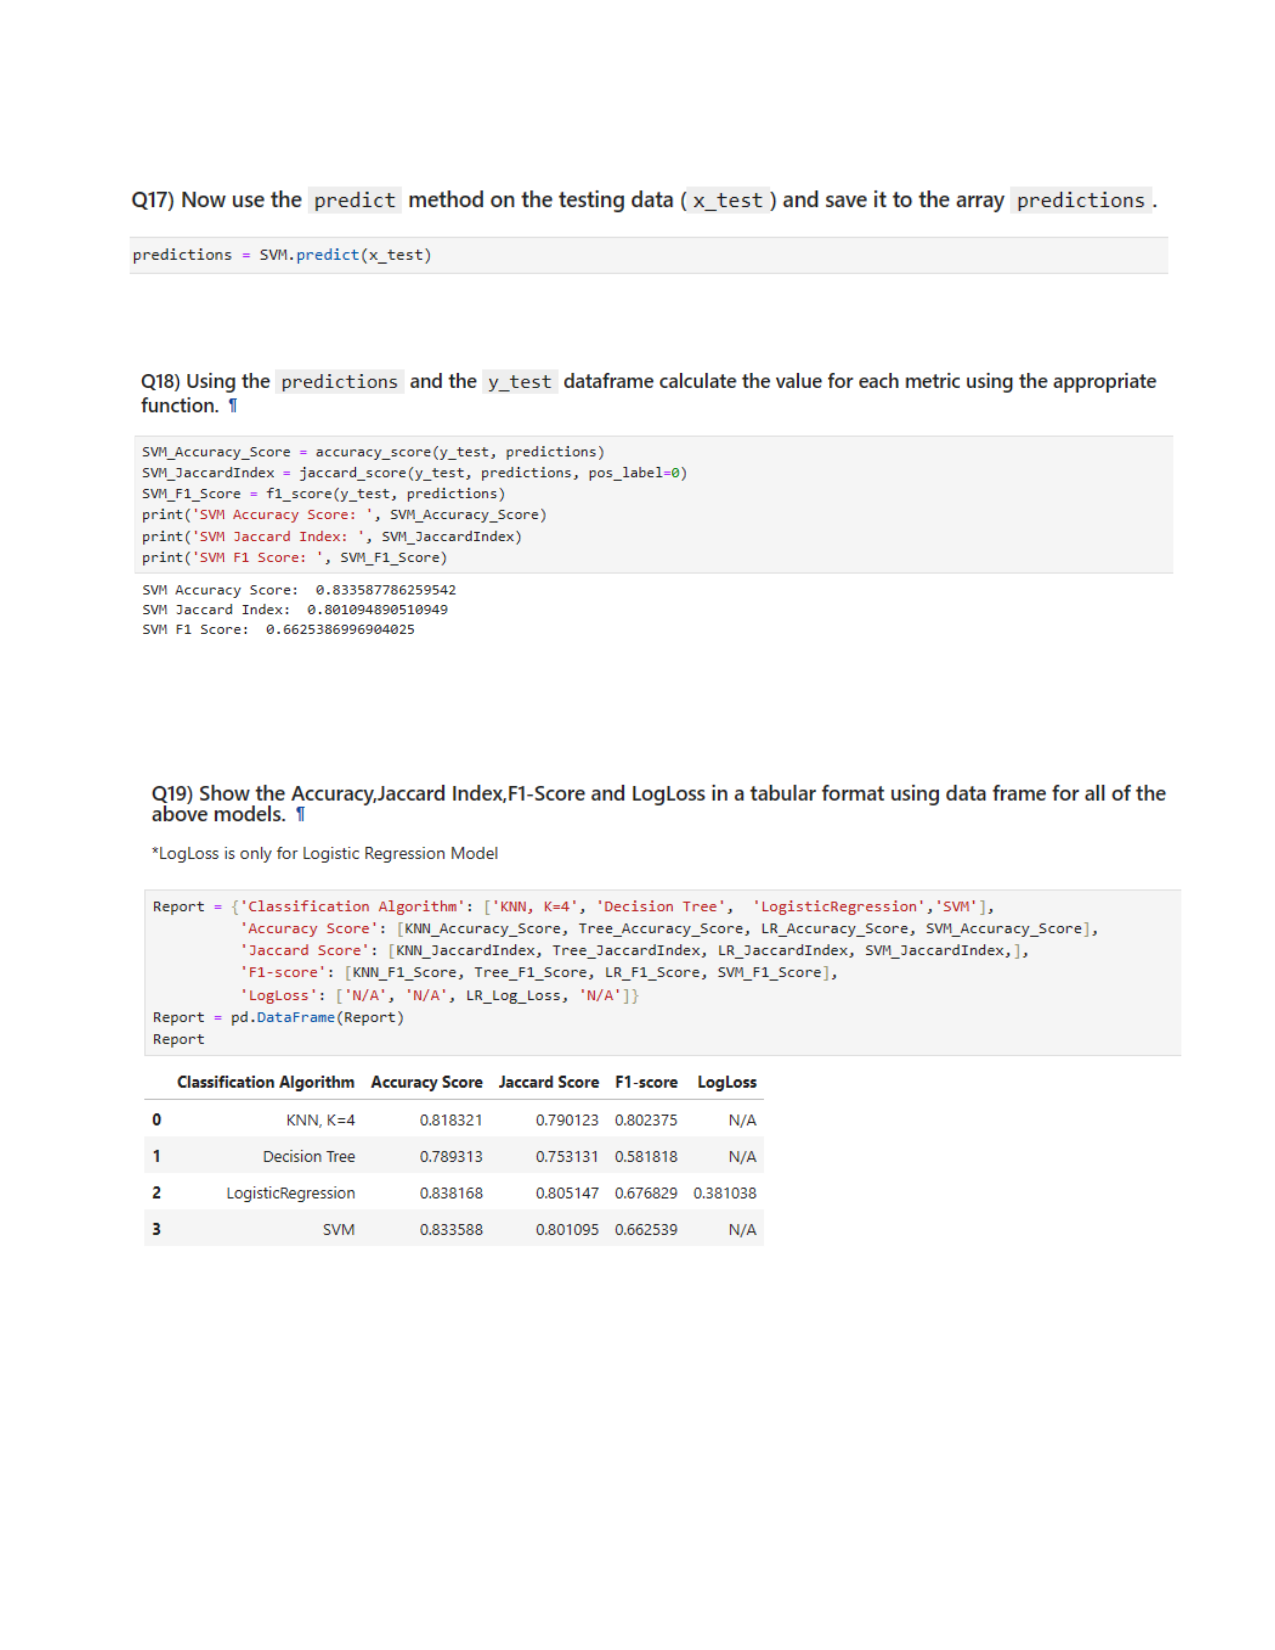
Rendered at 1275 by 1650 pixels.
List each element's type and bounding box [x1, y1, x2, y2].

picture [129, 180, 1169, 287]
picture [134, 366, 1174, 641]
picture [142, 780, 1182, 1257]
